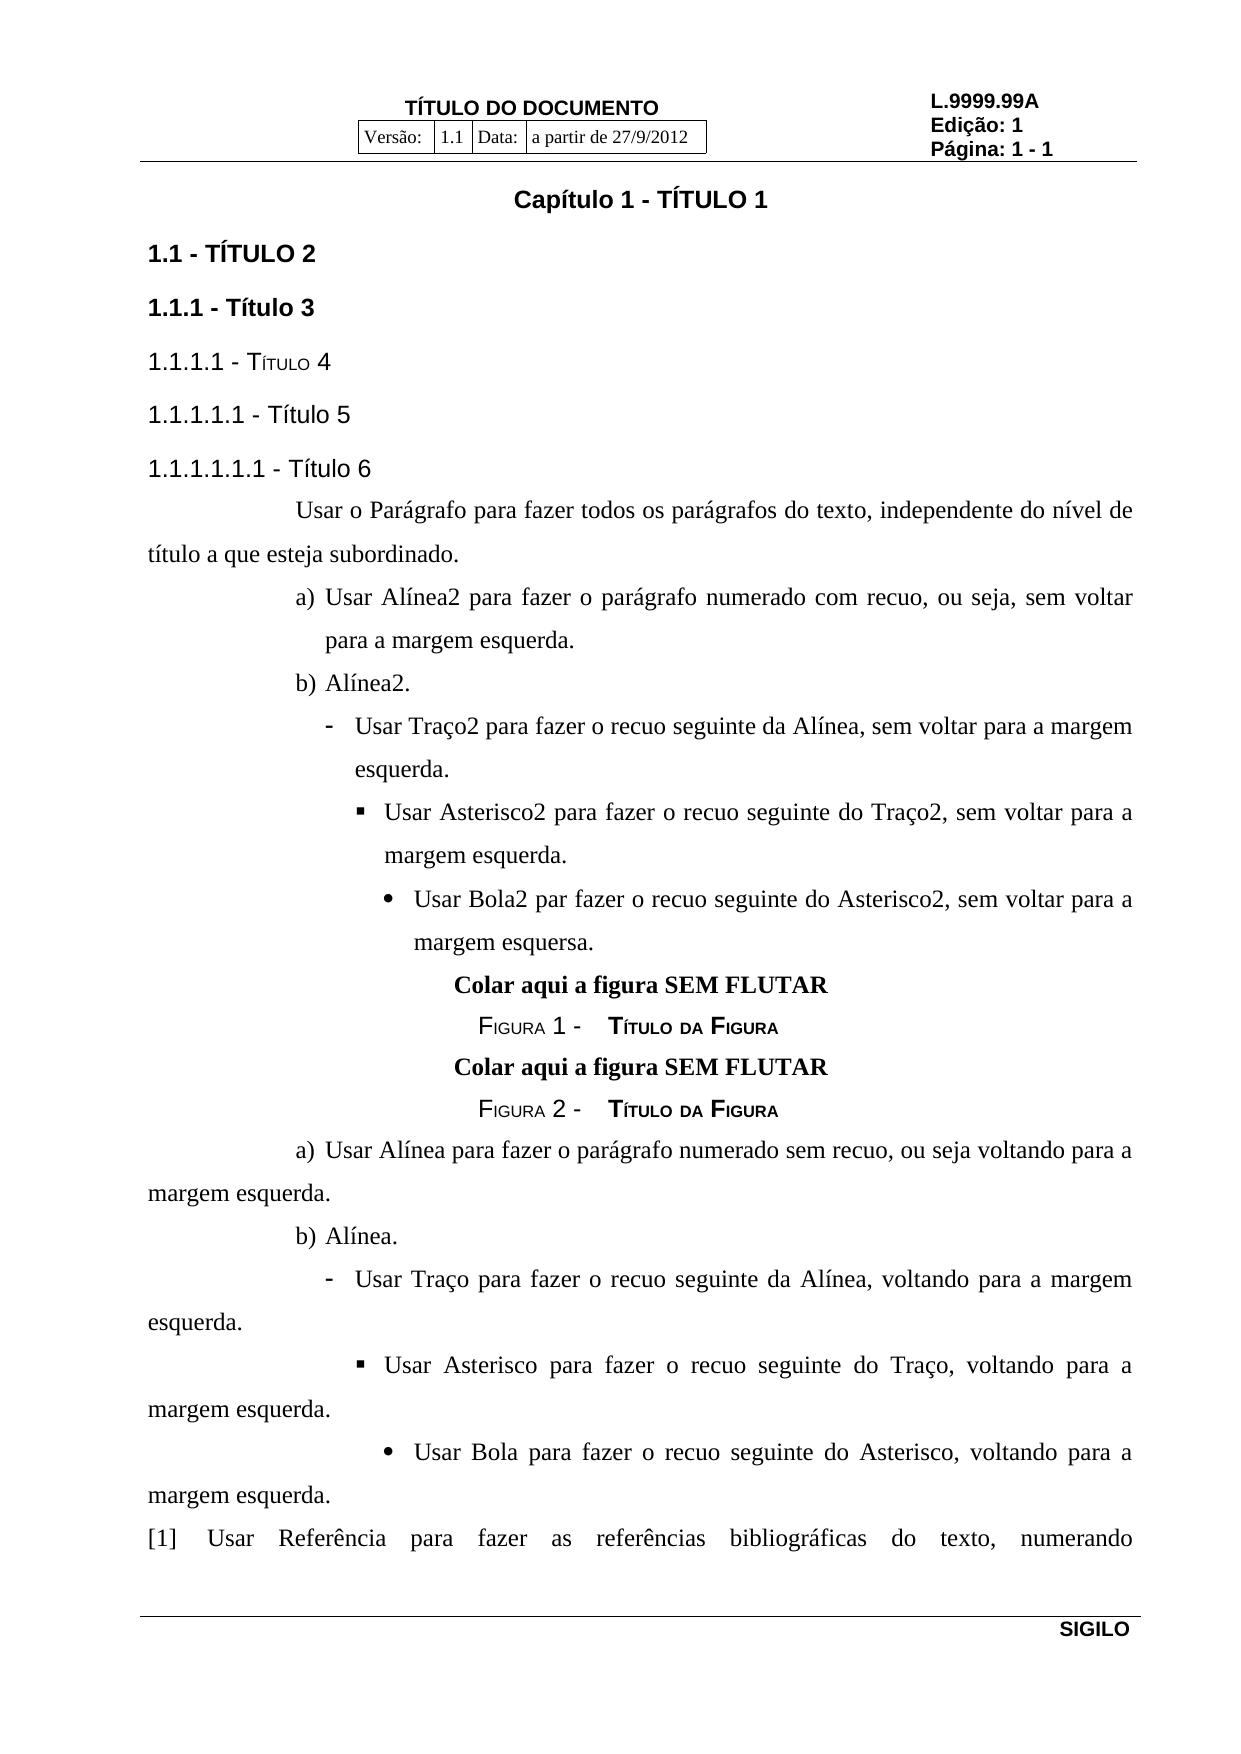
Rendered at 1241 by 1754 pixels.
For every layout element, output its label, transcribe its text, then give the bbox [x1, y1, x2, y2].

list Usar Bola2 par fazer o recuo seguinte do Asterisco2, sem voltar para a margem esquersa. [384, 884, 1134, 956]
list Alínea2. [295, 668, 1134, 697]
text Colar aqui a figura SEM FLUTAR [148, 1052, 1134, 1081]
subtitle Título 4 [148, 347, 1134, 376]
text Usar o Parágrafo para fazer todos os parágrafos do texto, independente do nível de título a que esteja subordinado. [148, 496, 1134, 567]
subtitle TÍTULO 2 [148, 239, 1134, 268]
list Título da Figura [148, 1011, 1134, 1040]
subtitle Título 3 [148, 293, 1134, 322]
list Usar Traço2 para fazer o recuo seguinte da Alínea, sem voltar para a margem esquerda. [325, 711, 1134, 783]
list Usar Bola para fazer o recuo seguinte do Asterisco, voltando para a margem esquerda. [148, 1437, 1134, 1509]
list Usar Traço para fazer o recuo seguinte da Alínea, voltando para a margem esquerda. [148, 1264, 1134, 1336]
subtitle TÍTULO 1 [148, 186, 1134, 214]
list Usar Asterisco2 para fazer o recuo seguinte do Traço2, sem voltar para a margem esquerda. [354, 797, 1134, 869]
subtitle Título 6 [148, 454, 1134, 483]
list Usar Alínea para fazer o parágrafo numerado sem recuo, ou seja voltando para a margem esquerda. [148, 1135, 1134, 1207]
list Usar Referência para fazer as referências bibliográficas do texto, numerando [148, 1523, 1134, 1552]
list Usar Alínea2 para fazer o parágrafo numerado com recuo, ou seja, sem voltar para a margem esquerda. [295, 582, 1134, 654]
subtitle Título 5 [148, 401, 1134, 429]
list Alínea. [148, 1221, 1134, 1250]
text Colar aqui a figura SEM FLUTAR [148, 970, 1134, 999]
list Usar Asterisco para fazer o recuo seguinte do Traço, voltando para a margem esquerda. [148, 1351, 1134, 1422]
list Título da Figura [148, 1094, 1134, 1122]
